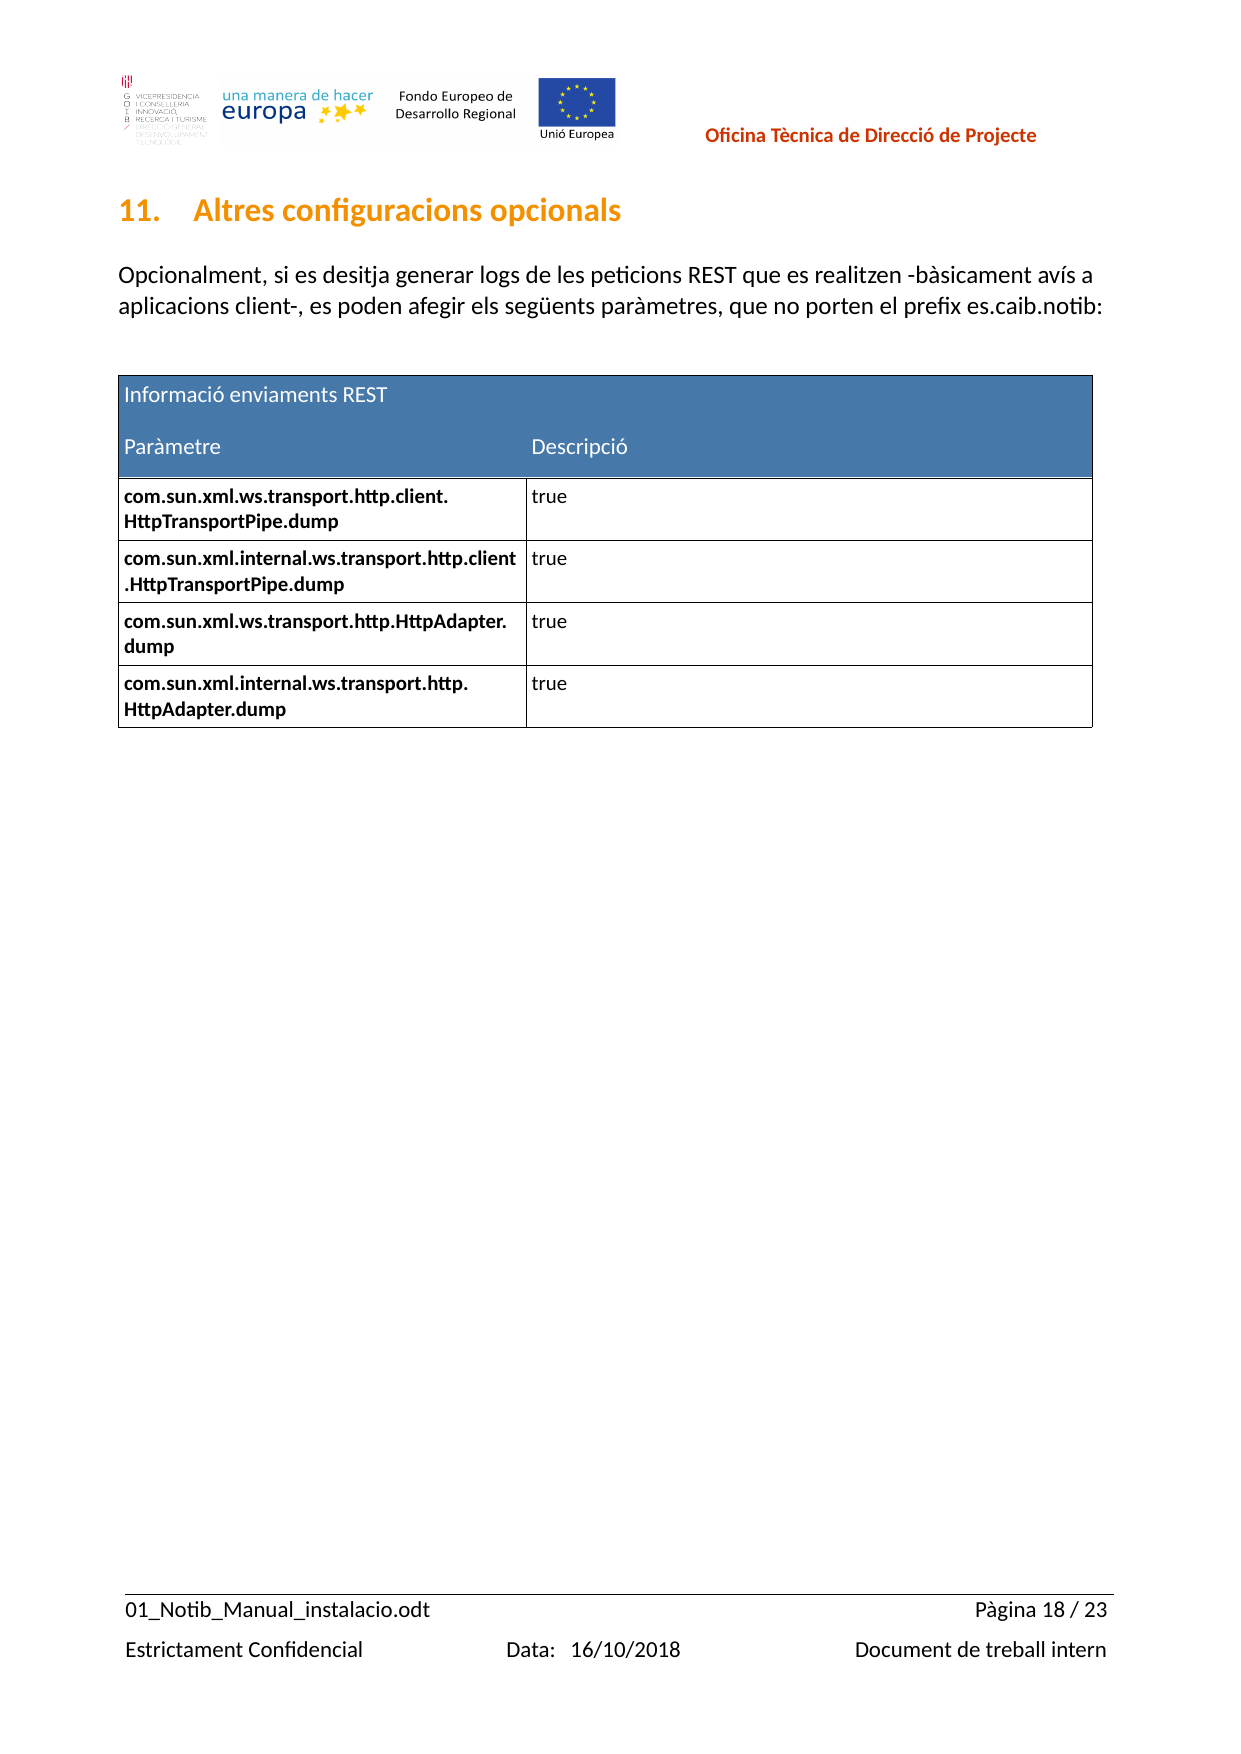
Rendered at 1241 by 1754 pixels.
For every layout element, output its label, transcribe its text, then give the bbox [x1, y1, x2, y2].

table_cell com.sun.xml.ws.transport.http.HttpAdapter. dump [119, 603, 526, 664]
table_cell Paràmetre [119, 426, 526, 477]
table_cell true [527, 541, 1092, 602]
table_cell Descripció [526, 426, 1092, 477]
table_cell com.sun.xml.ws.transport.http.client. HttpTransportPipe.dump [119, 479, 526, 540]
subtitle Altres configuracions opcionals [118, 189, 1122, 230]
text Opcionalment, si es desitja generar logs de les peticions REST que es realitzen -bàsicament avís a aplicacions client-, es poden afegir els següents paràmetres, que no porten el prefix es.caib.notib: [118, 260, 1122, 321]
table_cell com.sun.xml.internal.ws.transport.http. HttpAdapter.dump [119, 666, 526, 727]
table_cell true [527, 479, 1092, 540]
picture [118, 73, 213, 147]
table_cell true [527, 603, 1092, 664]
table_cell com.sun.xml.internal.ws.transport.http.client.HttpTransportPipe.dump [119, 541, 526, 602]
table_header Informació enviaments REST [119, 376, 1092, 426]
table_cell true [527, 666, 1092, 727]
picture [219, 73, 621, 147]
